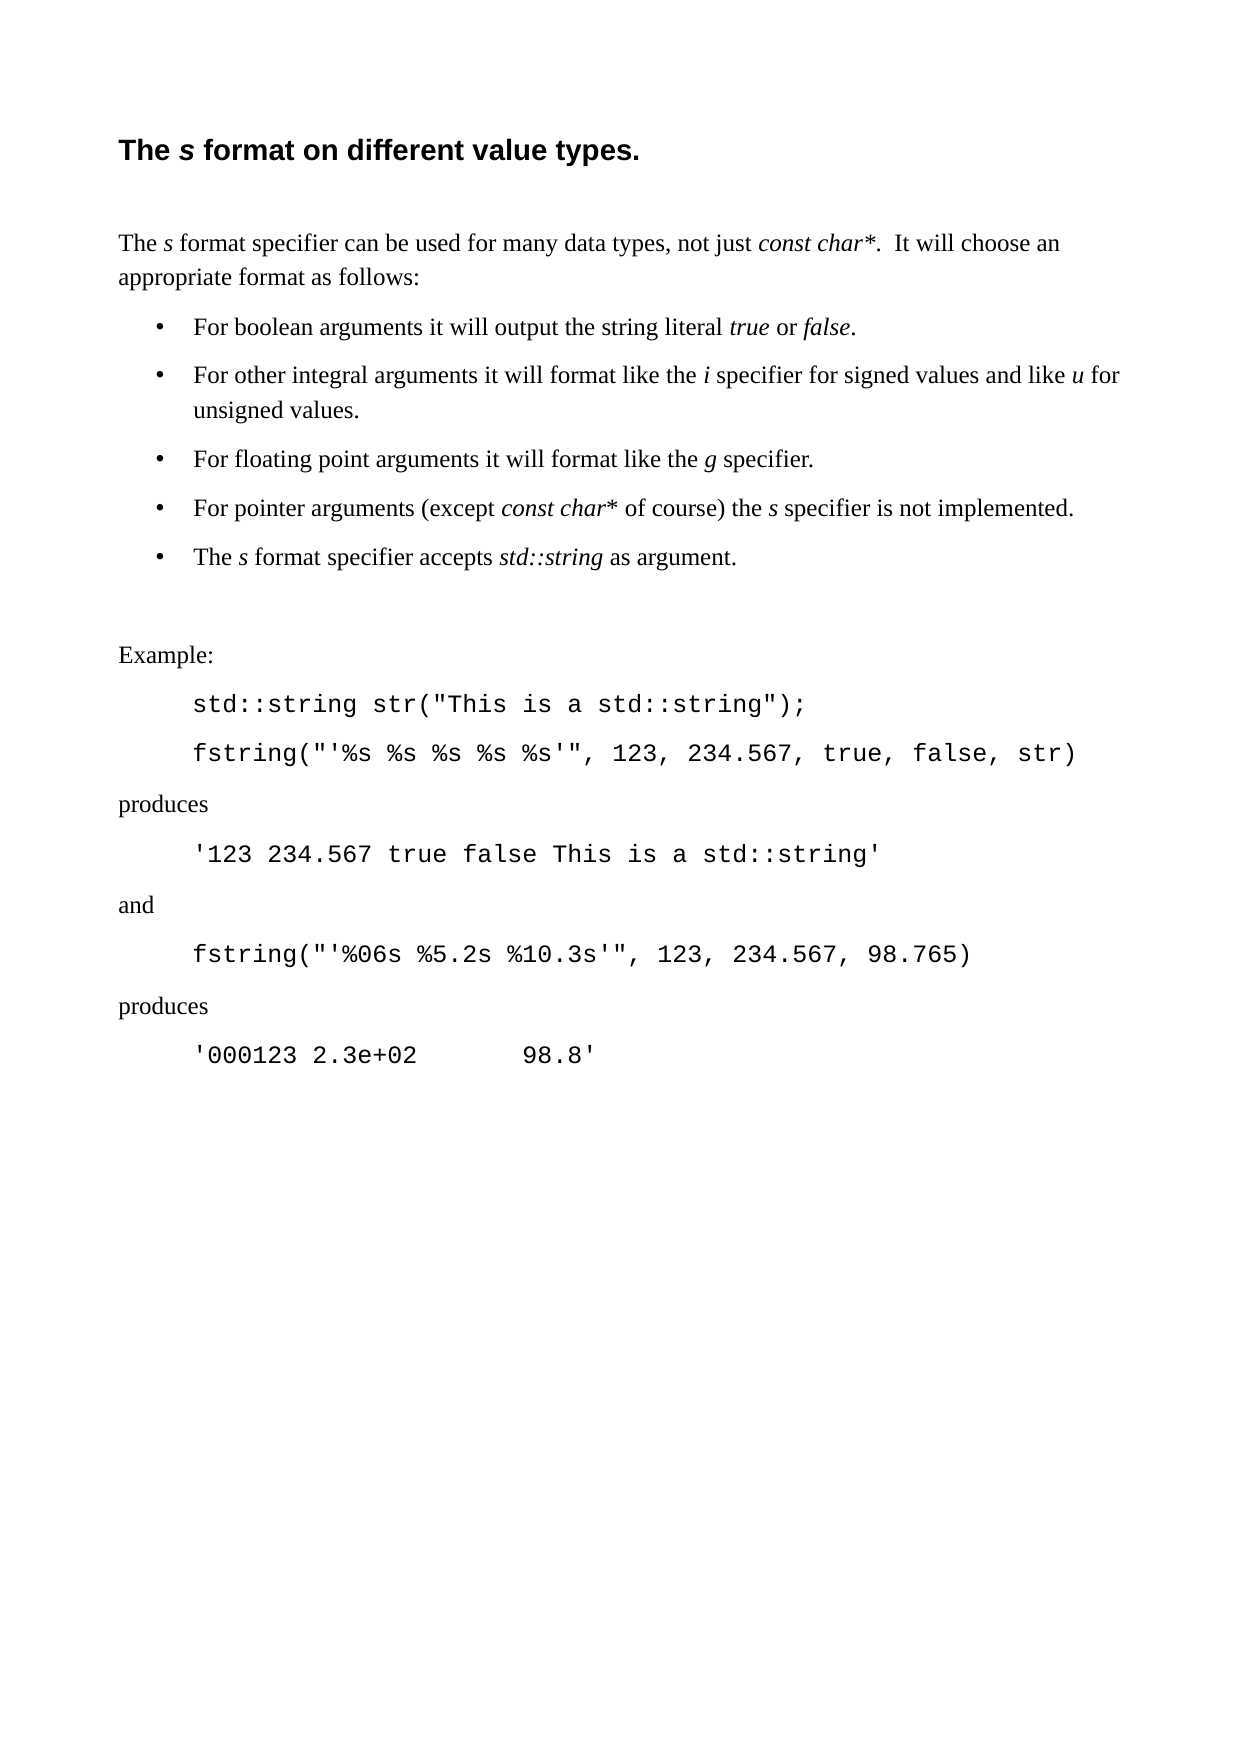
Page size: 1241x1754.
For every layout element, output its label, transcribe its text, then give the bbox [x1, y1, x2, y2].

text The s format specifier can be used for many data types, not just const char*. It will choose an appropriate format as follows: [118, 228, 1122, 291]
text '000123 2.3e+02 98.8' [118, 1040, 1122, 1071]
list For floating point arguments it will format like the g specifier. [156, 444, 1122, 473]
text and [118, 890, 1122, 919]
text fstring("'%06s %5.2s %10.3s'", 123, 234.567, 98.765) [118, 939, 1122, 970]
list The s format specifier accepts std::string as argument. [156, 542, 1122, 571]
text '123 234.567 true false This is a std::string' [118, 839, 1122, 869]
list For boolean arguments it will output the string literal true or false. [156, 312, 1122, 340]
text std::string str("This is a std::string"); [118, 689, 1122, 720]
text Example: [118, 640, 1122, 669]
subtitle The s format on different value types. [118, 133, 1122, 166]
text produces [118, 991, 1122, 1019]
text produces [118, 789, 1122, 818]
list For other integral arguments it will format like the i specifier for signed values and like u for unsigned values. [156, 361, 1122, 424]
text fstring("'%s %s %s %s %s'", 123, 234.567, true, false, str) [118, 741, 1122, 769]
list For pointer arguments (except const char* of course) the s specifier is not implemented. [156, 493, 1122, 522]
